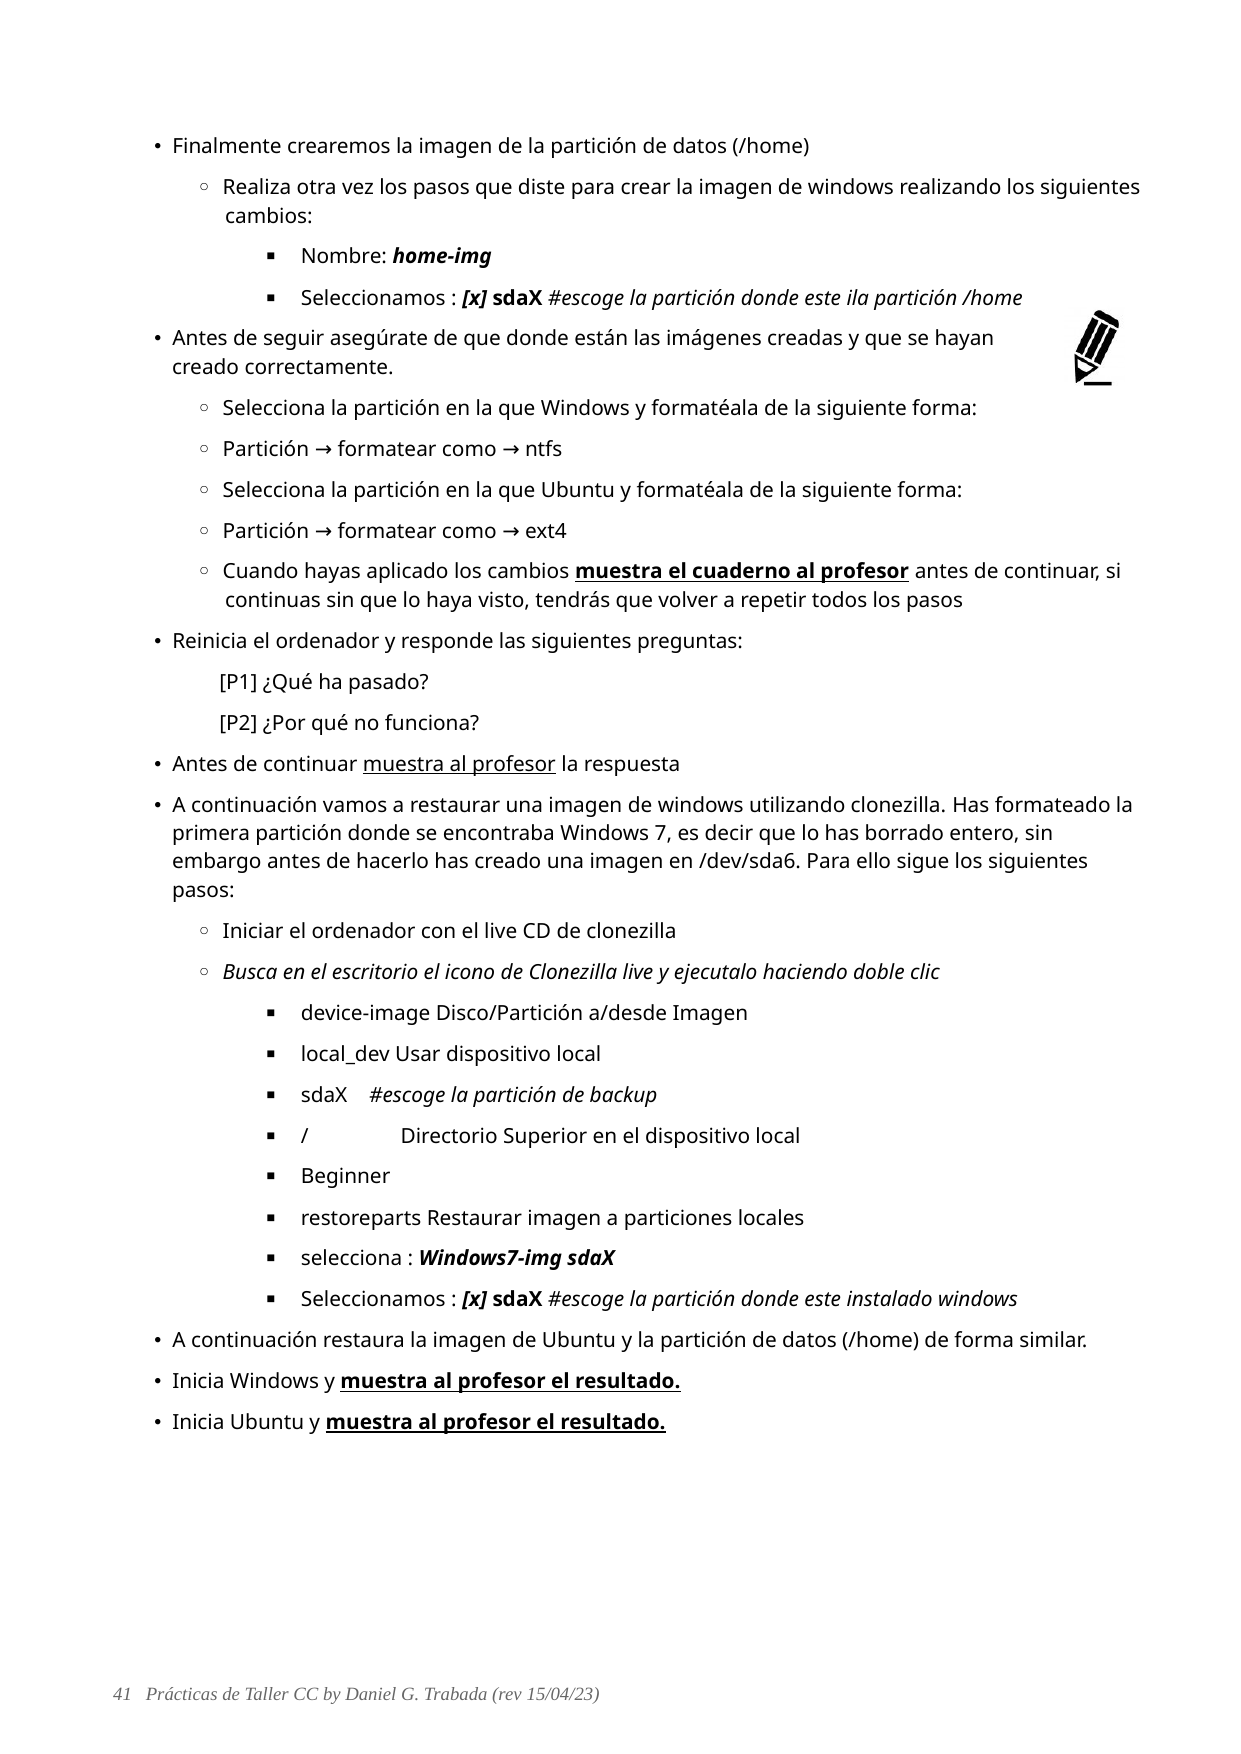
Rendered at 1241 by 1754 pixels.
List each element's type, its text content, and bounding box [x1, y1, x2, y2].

picture [1064, 305, 1125, 386]
list Cuando hayas aplicado los cambios muestra el cuaderno al profesor antes de continuar, si continuas sin que lo haya visto, tendrás que volver a repetir todos los pasos [196, 557, 1141, 613]
list ¿Qué ha pasado? [219, 667, 1141, 695]
list restoreparts Restaurar imagen a particiones locales [263, 1203, 1141, 1231]
list Realiza otra vez los pasos que diste para crear la imagen de windows realizando los siguientes cambios: [196, 172, 1141, 229]
list A continuación restaura la imagen de Ubuntu y la partición de datos (/home) de forma similar. [154, 1325, 1141, 1354]
list ¿Por qué no funciona? [219, 708, 1141, 736]
list / Directorio Superior en el dispositivo local [263, 1121, 1141, 1149]
list Reinicia el ordenador y responde las siguientes preguntas: [154, 626, 1141, 654]
list sdaX #escoge la partición de backup [263, 1080, 1141, 1108]
list Inicia Ubuntu y muestra al profesor el resultado. [154, 1407, 1141, 1436]
list Selecciona la partición en la que Windows y formatéala de la siguiente forma: [196, 393, 1141, 421]
list Busca en el escritorio el icono de Clonezilla live y ejecutalo haciendo doble clic [196, 957, 1141, 985]
list Beginner [263, 1162, 1141, 1190]
list Selecciona la partición en la que Ubuntu y formatéala de la siguiente forma: [196, 475, 1141, 503]
list Nombre: home-img [263, 242, 1141, 270]
list Antes de seguir asegúrate de que donde están las imágenes creadas y que se hayan creado correctamente. [154, 323, 1064, 380]
list Finalmente crearemos la imagen de la partición de datos (/home) [154, 131, 1141, 160]
list Iniciar el ordenador con el live CD de clonezilla [196, 916, 1141, 944]
list Partición → formatear como → ext4 [196, 516, 1141, 544]
list device-image Disco/Partición a/desde Imagen [263, 998, 1141, 1026]
list selecciona : Windows7-img sdaX [263, 1243, 1141, 1272]
list Seleccionamos : [x] sdaX #escoge la partición donde este instalado windows [263, 1284, 1141, 1313]
list A continuación vamos a restaurar una imagen de windows utilizando clonezilla. Has formateado la primera partición donde se encontraba Windows 7, es decir que lo has borrado entero, sin embargo antes de hacerlo has creado una imagen en /dev/sda6. Para ello sigue los siguientes pasos: [154, 790, 1141, 903]
list Antes de continuar muestra al profesor la respuesta [154, 749, 1141, 777]
list Seleccionamos : [x] sdaX #escoge la partición donde este ila partición /home [263, 283, 1141, 311]
list local_dev Usar dispositivo local [263, 1039, 1141, 1067]
list Partición → formatear como → ntfs [196, 434, 1141, 462]
list Inicia Windows y muestra al profesor el resultado. [154, 1366, 1141, 1395]
